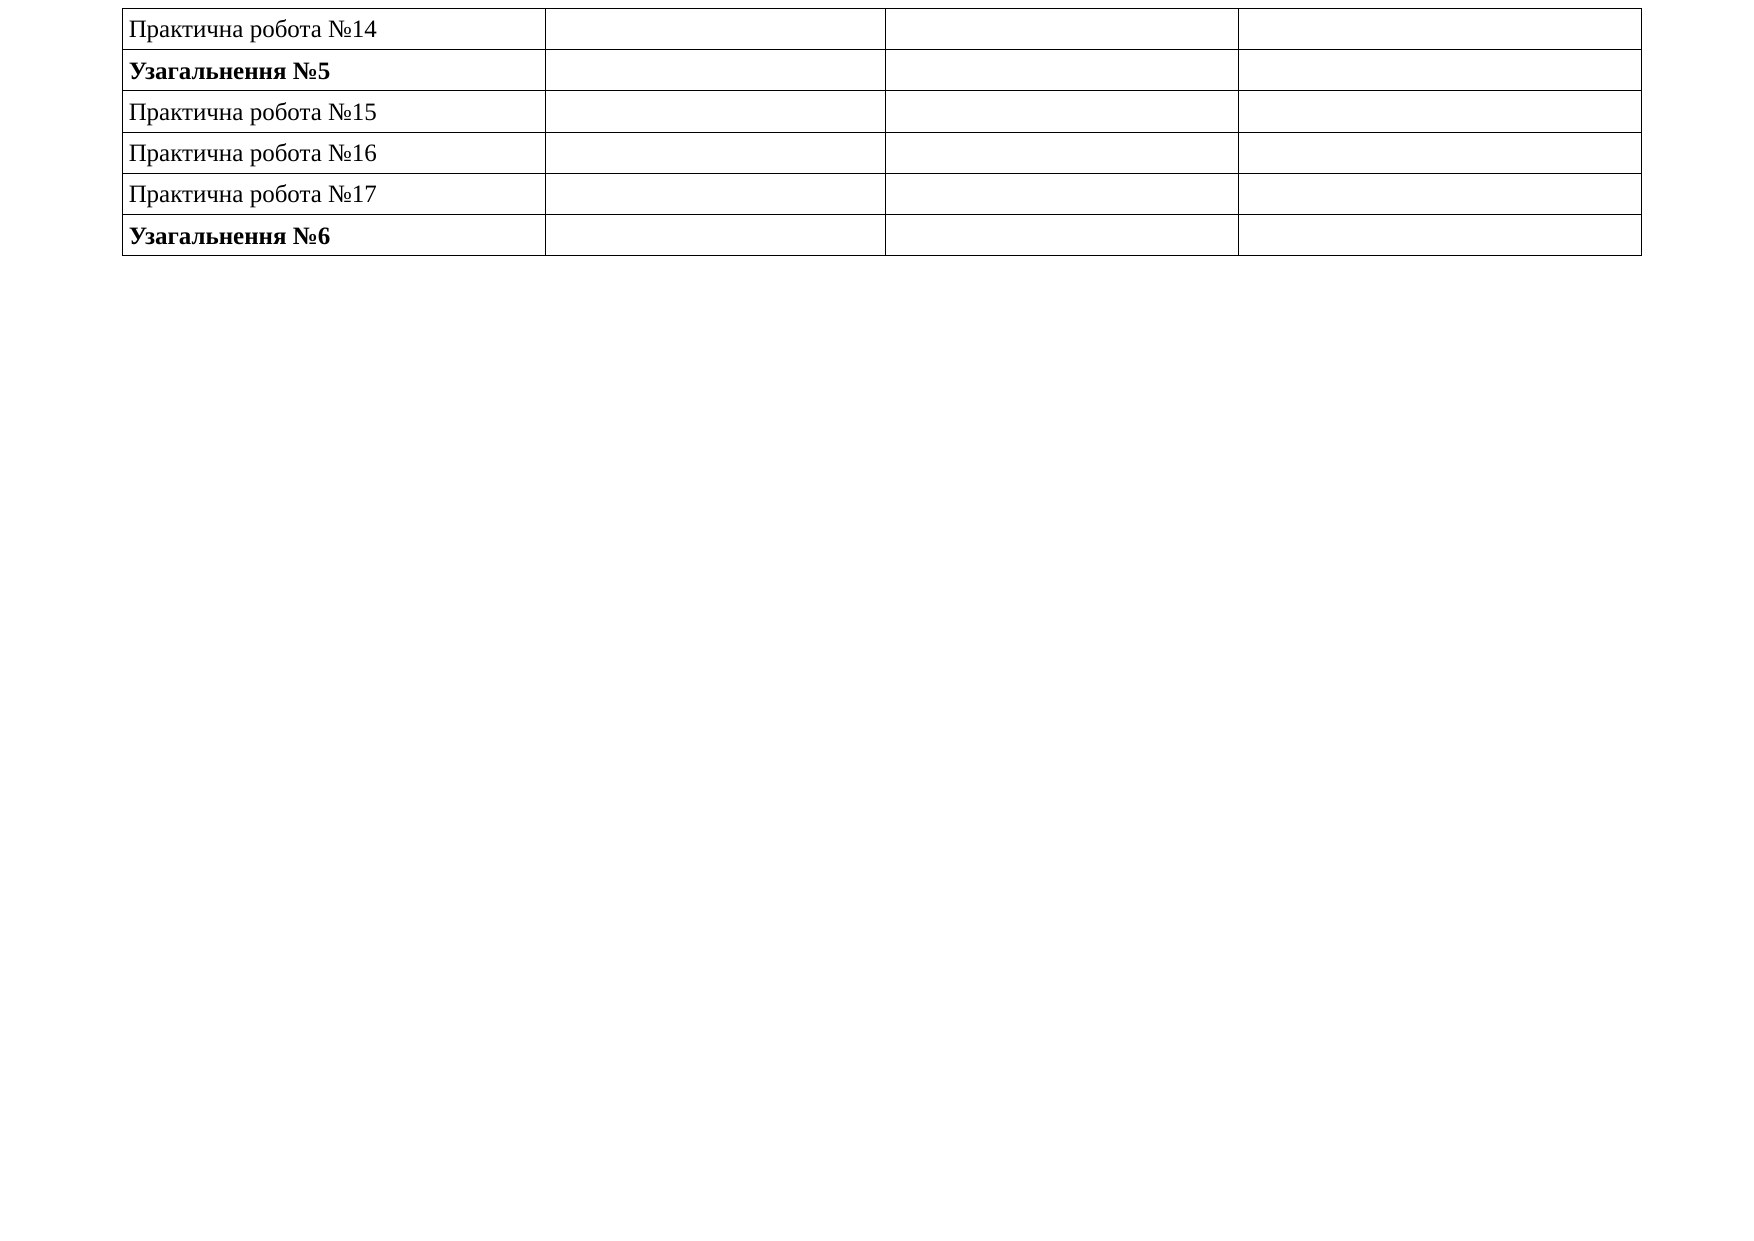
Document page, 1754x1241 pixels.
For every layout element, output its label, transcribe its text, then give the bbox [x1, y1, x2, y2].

table_cell [546, 215, 885, 255]
table_cell [546, 9, 885, 49]
table_cell [886, 9, 1238, 49]
table_cell [546, 133, 885, 173]
table_cell [546, 174, 885, 214]
table_cell [1239, 9, 1641, 49]
table_cell [1239, 50, 1641, 90]
table_cell [886, 215, 1238, 255]
table_cell [886, 91, 1238, 132]
table_cell [546, 91, 885, 132]
table_cell [1239, 215, 1641, 255]
table_cell [886, 50, 1238, 90]
table_cell [1239, 91, 1641, 132]
table_cell [1239, 174, 1641, 214]
table_cell [886, 174, 1238, 214]
table_cell Практична робота №16 [123, 133, 545, 173]
table_cell [886, 133, 1238, 173]
table_cell [1239, 133, 1641, 173]
table_cell Узагальнення №5 [123, 50, 545, 90]
table_cell Практична робота №17 [123, 174, 545, 214]
table_cell [546, 50, 885, 90]
table_cell Узагальнення №6 [123, 215, 545, 255]
table_cell Практична робота №15 [123, 91, 545, 132]
table_cell Практична робота №14 [123, 9, 545, 49]
